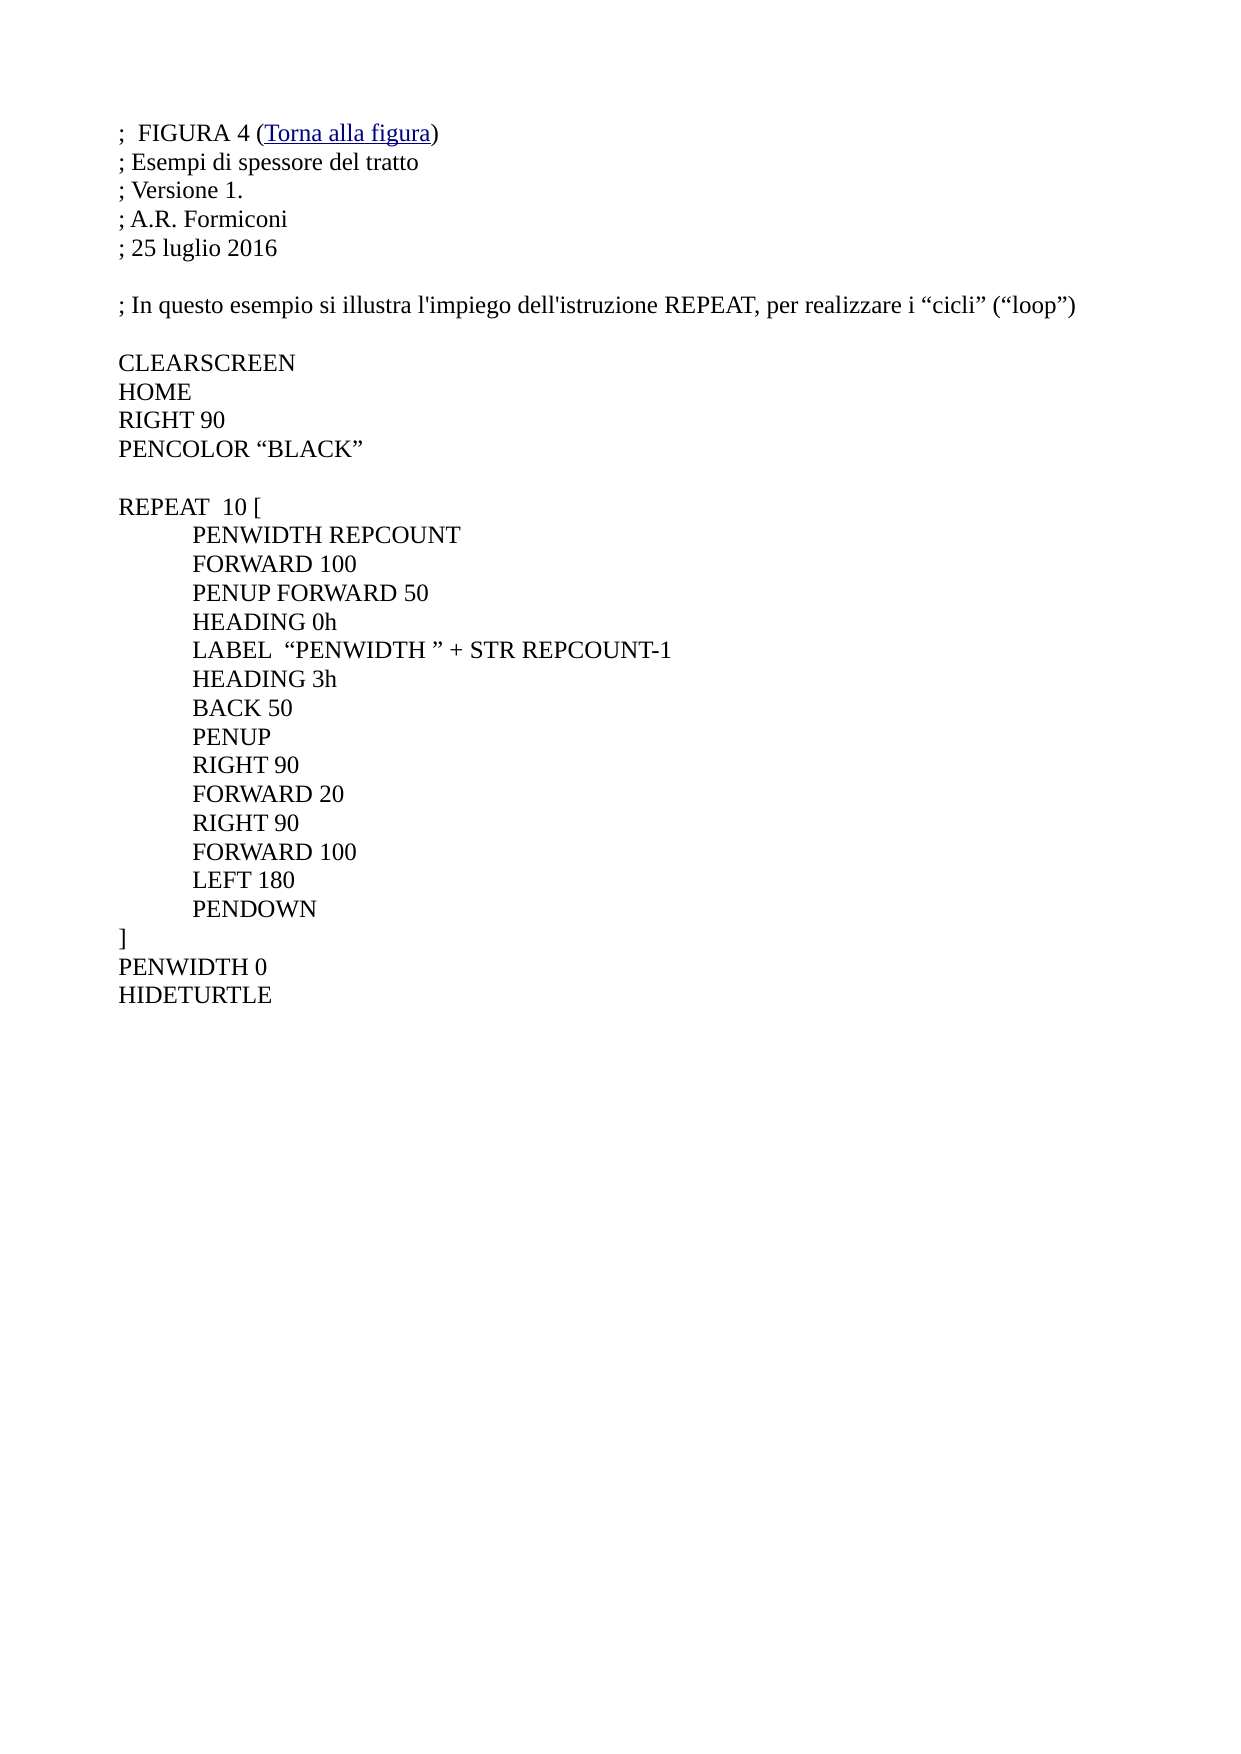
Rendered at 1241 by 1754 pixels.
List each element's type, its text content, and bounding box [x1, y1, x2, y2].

text HIDETURTLE [118, 981, 1122, 1009]
text RIGHT 90 [118, 751, 1122, 779]
text ; In questo esempio si illustra l'impiego dell'istruzione REPEAT, per realizzare i “cicli” (“loop”) [118, 291, 1122, 319]
text PENUP FORWARD 50 [118, 578, 1122, 607]
text ; FIGURA 4 (Torna alla figura) [118, 118, 1122, 147]
text FORWARD 20 [118, 779, 1122, 808]
text LABEL “PENWIDTH ” + STR REPCOUNT-1 [118, 636, 1122, 664]
text CLEARSCREEN [118, 348, 1122, 377]
text PENWIDTH 0 [118, 952, 1122, 981]
text REPEAT 10 [ [118, 492, 1122, 521]
text RIGHT 90 [118, 808, 1122, 837]
text LEFT 180 [118, 866, 1122, 894]
text ; Esempi di spessore del tratto [118, 147, 1122, 176]
text ] [118, 923, 1122, 952]
text ; Versione 1. [118, 176, 1122, 204]
text FORWARD 100 [118, 549, 1122, 578]
text ; 25 luglio 2016 [118, 233, 1122, 262]
text RIGHT 90 [118, 406, 1122, 434]
text HEADING 3h [118, 664, 1122, 693]
text ; A.R. Formiconi [118, 204, 1122, 233]
text FORWARD 100 [118, 837, 1122, 866]
text PENDOWN [118, 894, 1122, 923]
text HOME [118, 377, 1122, 406]
text BACK 50 [118, 693, 1122, 722]
text HEADING 0h [118, 607, 1122, 636]
text PENUP [118, 722, 1122, 751]
text PENCOLOR “BLACK” [118, 434, 1122, 463]
text PENWIDTH REPCOUNT [118, 521, 1122, 549]
